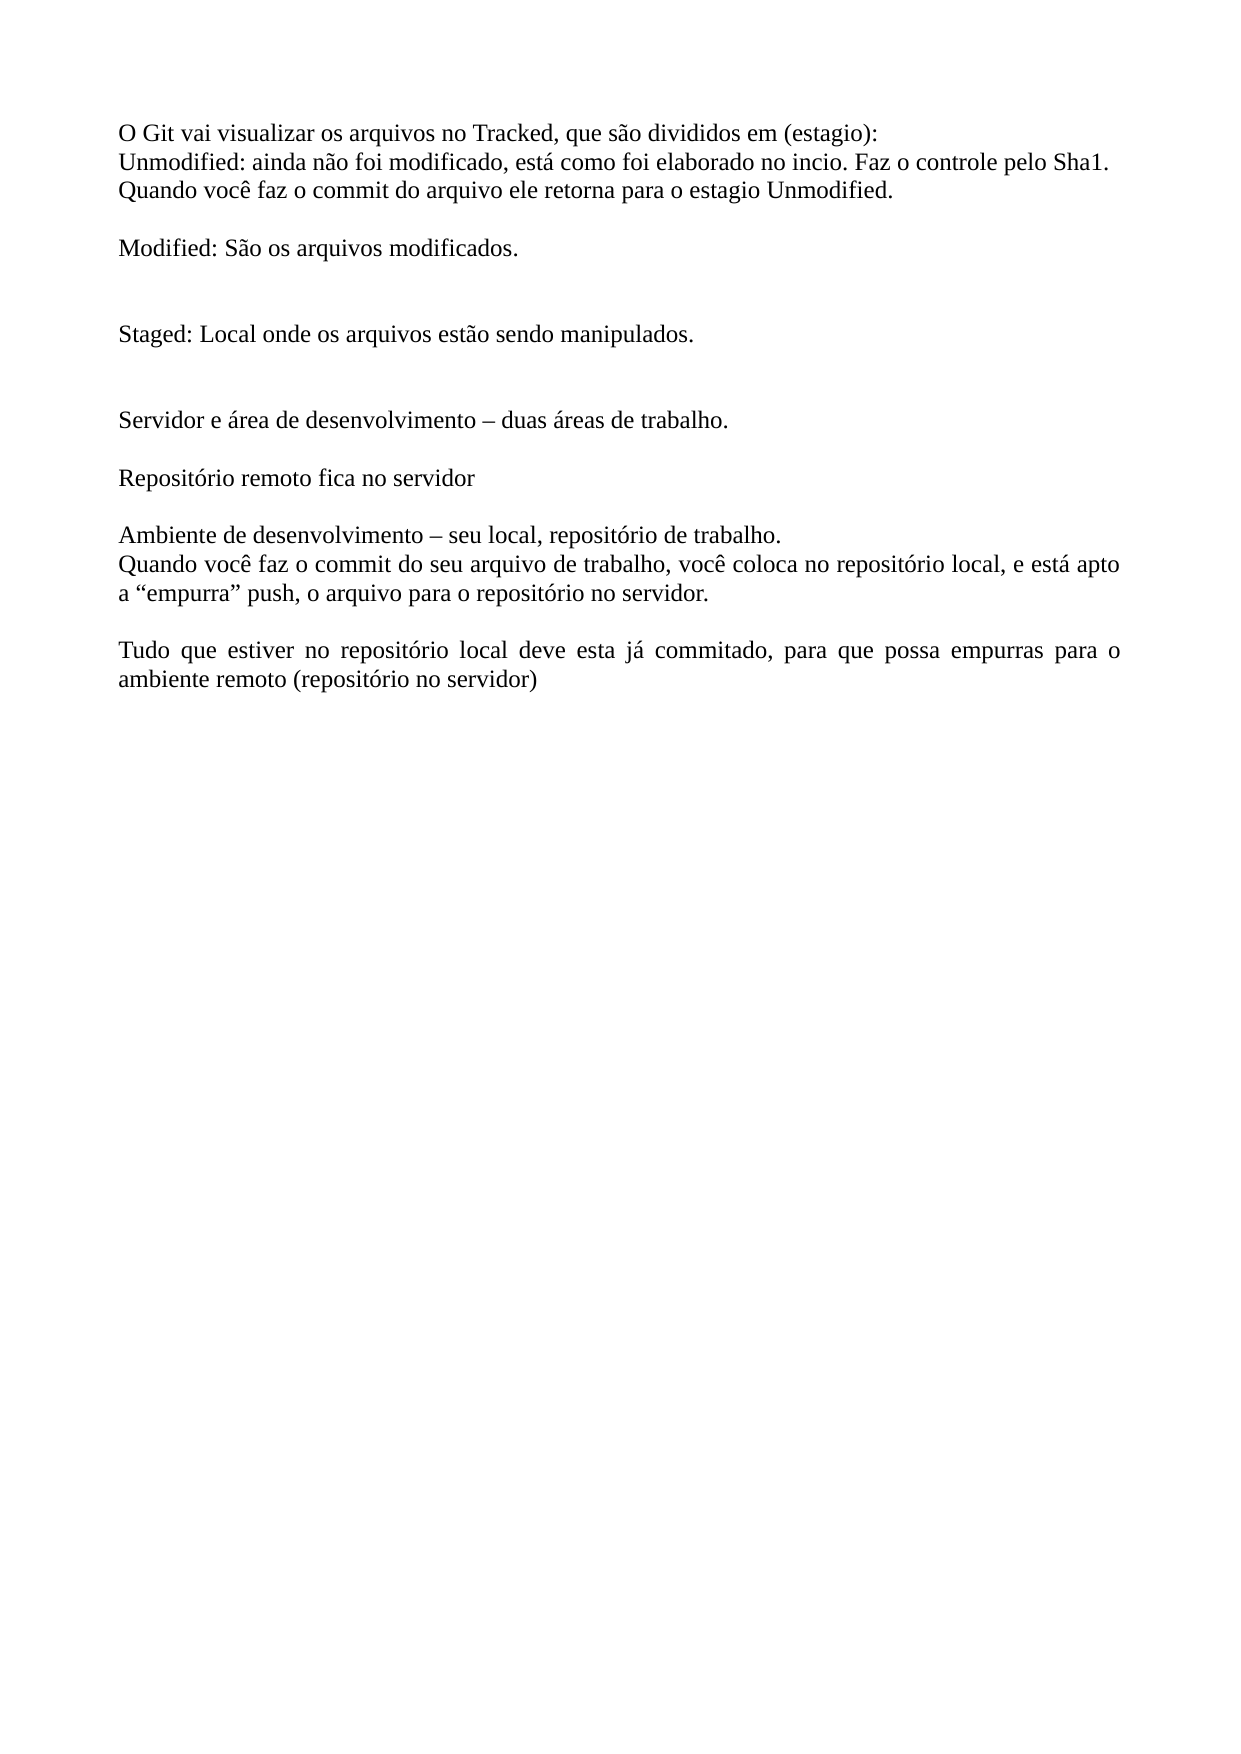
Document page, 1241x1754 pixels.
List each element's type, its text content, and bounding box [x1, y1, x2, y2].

text Quando você faz o commit do seu arquivo de trabalho, você coloca no repositório local, e está apto a “empurra” push, o arquivo para o repositório no servidor. [118, 549, 1122, 607]
text Ambiente de desenvolvimento – seu local, repositório de trabalho. [118, 521, 1122, 549]
text Modified: São os arquivos modificados. [118, 233, 1122, 262]
text O Git vai visualizar os arquivos no Tracked, que são divididos em (estagio): [118, 118, 1122, 147]
text Servidor e área de desenvolvimento – duas áreas de trabalho. [118, 406, 1122, 434]
text Quando você faz o commit do arquivo ele retorna para o estagio Unmodified. [118, 176, 1122, 204]
text Staged: Local onde os arquivos estão sendo manipulados. [118, 319, 1122, 348]
text Unmodified: ainda não foi modificado, está como foi elaborado no incio. Faz o controle pelo Sha1. [118, 147, 1122, 176]
text Repositório remoto fica no servidor [118, 463, 1122, 492]
text Tudo que estiver no repositório local deve esta já commitado, para que possa empurras para o ambiente remoto (repositório no servidor) [118, 636, 1122, 693]
